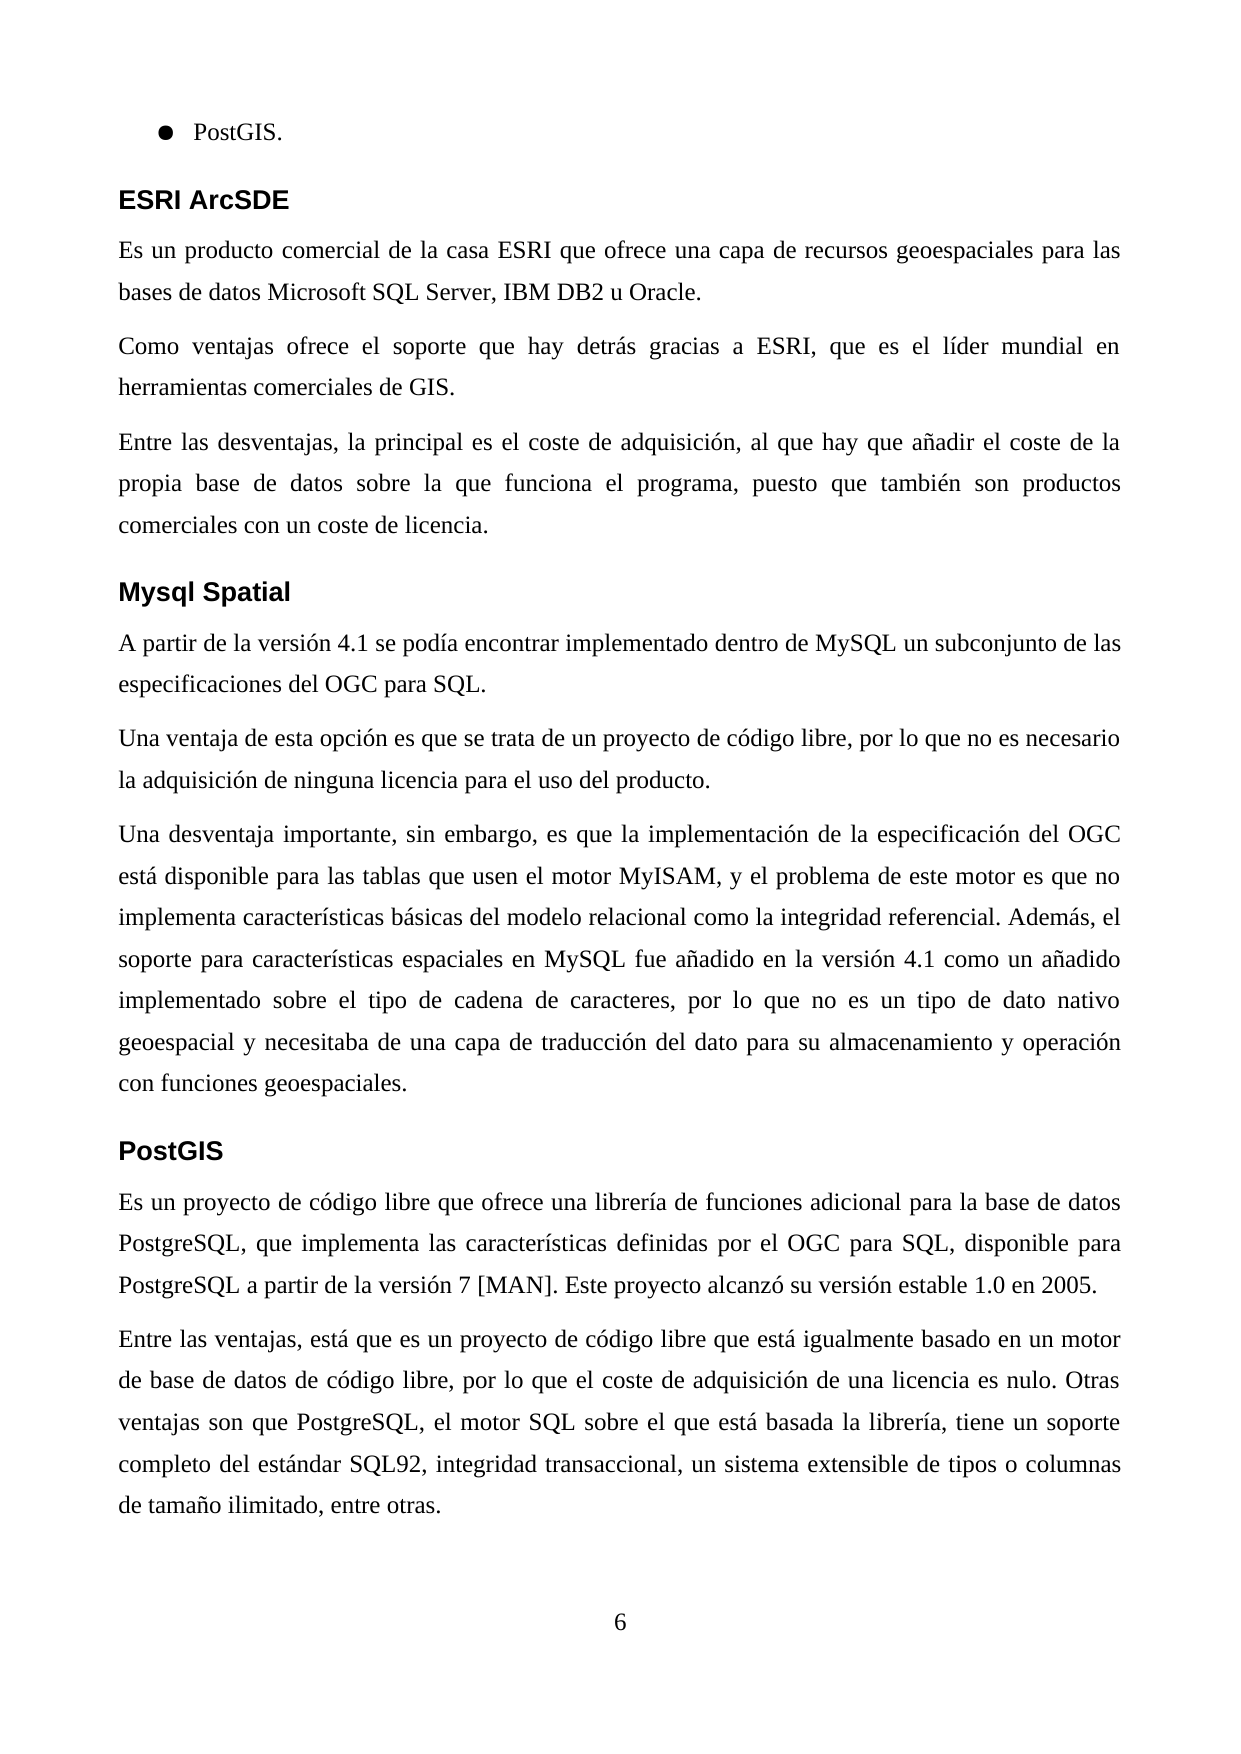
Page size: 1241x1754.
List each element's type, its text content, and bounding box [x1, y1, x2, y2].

text Es un producto comercial de la casa ESRI que ofrece una capa de recursos geoespaciales para las bases de datos Microsoft SQL Server, IBM DB2 u Oracle. [118, 236, 1122, 306]
text Es un proyecto de código libre que ofrece una librería de funciones adicional para la base de datos PostgreSQL, que implementa las características definidas por el OGC para SQL, disponible para PostgreSQL a partir de la versión 7 [MAN]. Este proyecto alcanzó su versión estable 1.0 en 2005. [118, 1188, 1122, 1299]
text Entre las desventajas, la principal es el coste de adquisición, al que hay que añadir el coste de la propia base de datos sobre la que funciona el programa, puesto que también son productos comerciales con un coste de licencia. [118, 428, 1122, 538]
subtitle PostGIS [118, 1136, 1122, 1166]
text Una desventaja importante, sin embargo, es que la implementación de la especificación del OGC está disponible para las tablas que usen el motor MyISAM, y el problema de este motor es que no implementa características básicas del modelo relacional como la integridad referencial. Además, el soporte para características espaciales en MySQL fue añadido en la versión 4.1 como un añadido implementado sobre el tipo de cadena de caracteres, por lo que no es un tipo de dato nativo geoespacial y necesitaba de una capa de traducción del dato para su almacenamiento y operación con funciones geoespaciales. [118, 820, 1122, 1097]
text Como ventajas ofrece el soporte que hay detrás gracias a ESRI, que es el líder mundial en herramientas comerciales de GIS. [118, 332, 1122, 401]
subtitle Mysql Spatial [118, 577, 1122, 608]
text Entre las ventajas, está que es un proyecto de código libre que está igualmente basado en un motor de base de datos de código libre, por lo que el coste de adquisición de una licencia es nulo. Otras ventajas son que PostgreSQL, el motor SQL sobre el que está basada la librería, tiene un soporte completo del estándar SQL92, integridad transaccional, un sistema extensible de tipos o columnas de tamaño ilimitado, entre otras. [118, 1325, 1122, 1519]
text Una ventaja de esta opción es que se trata de un proyecto de código libre, por lo que no es necesario la adquisición de ninguna licencia para el uso del producto. [118, 724, 1122, 794]
text A partir de la versión 4.1 se podía encontrar implementado dentro de MySQL un subconjunto de las especificaciones del OGC para SQL. [118, 629, 1122, 698]
list PostGIS. [156, 118, 1122, 146]
subtitle ESRI ArcSDE [118, 185, 1122, 215]
